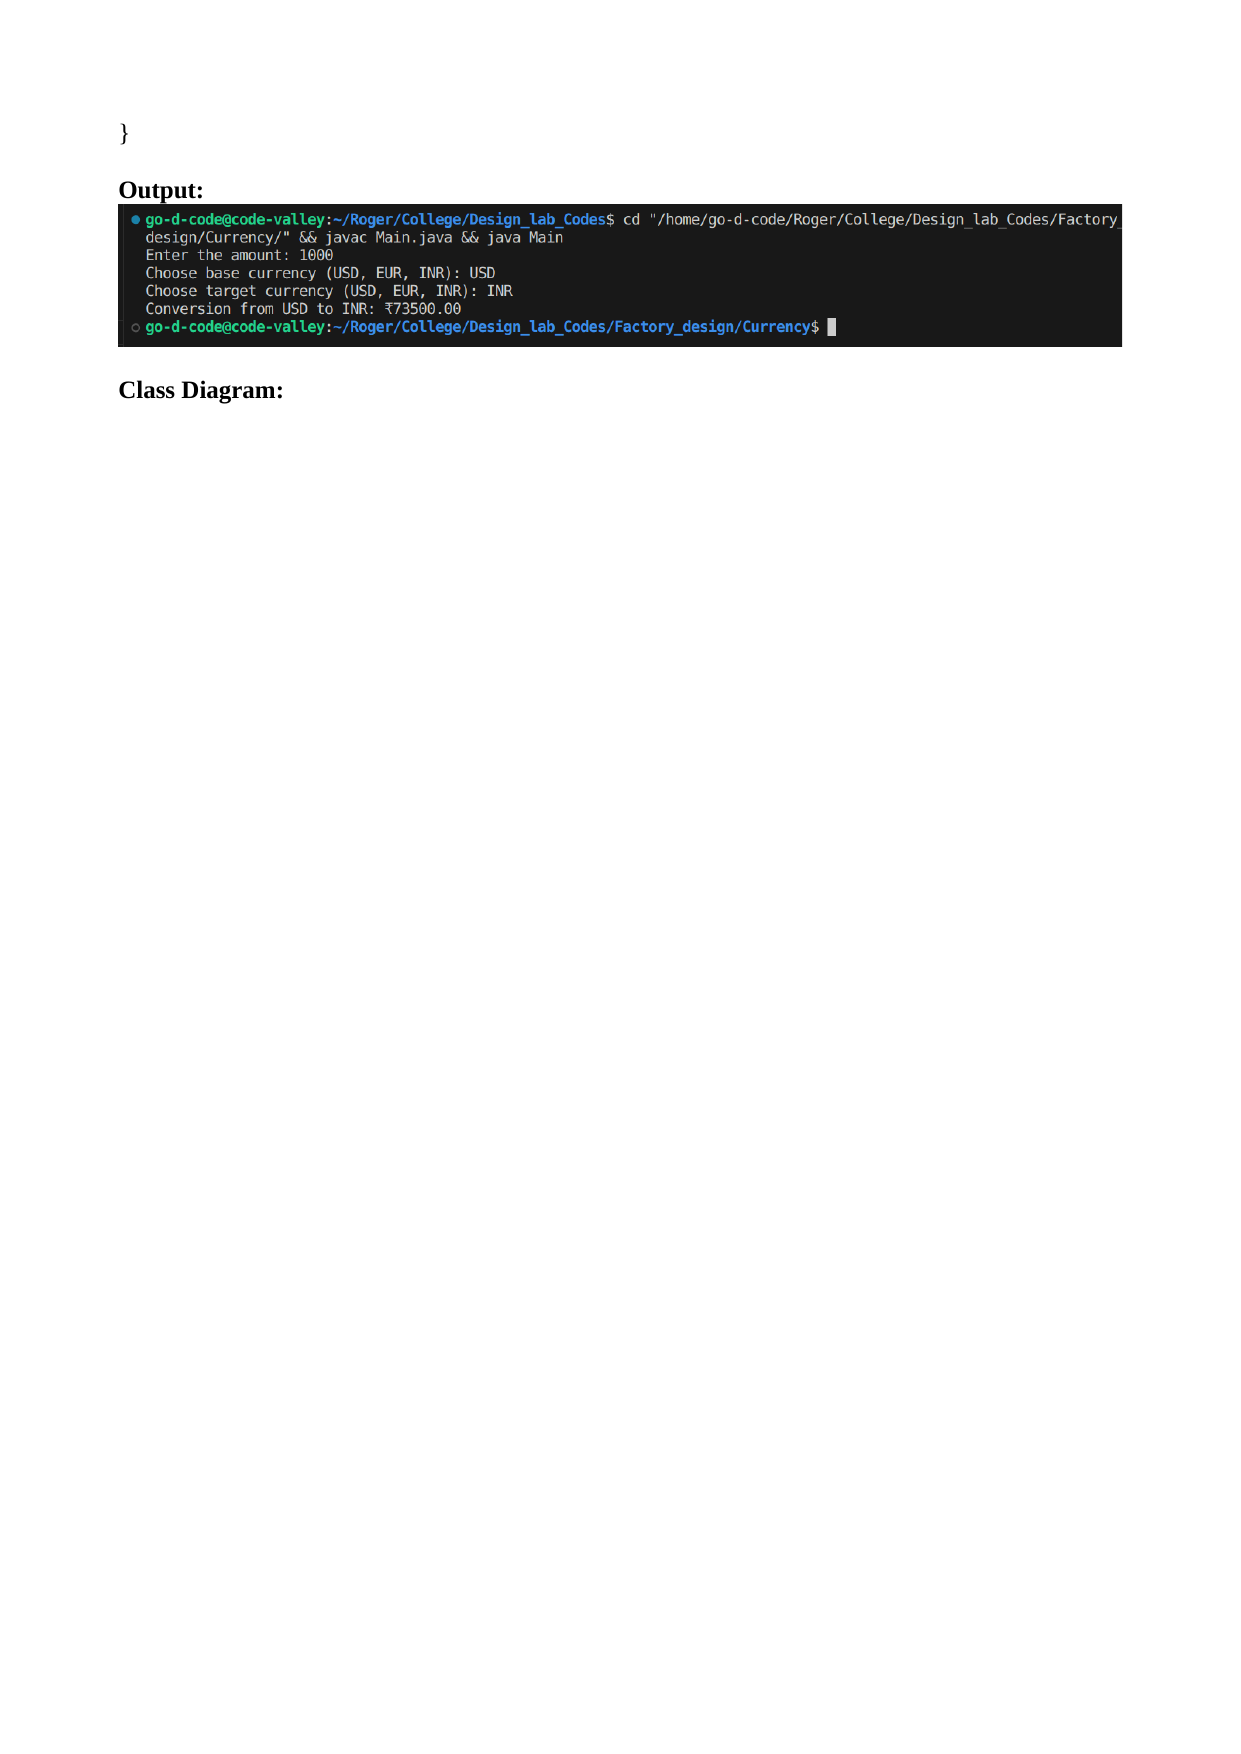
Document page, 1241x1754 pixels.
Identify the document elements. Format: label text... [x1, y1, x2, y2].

picture [118, 204, 1123, 347]
text } [118, 118, 1122, 147]
text Class Diagram: [118, 376, 1122, 404]
text Output: [118, 176, 1122, 204]
